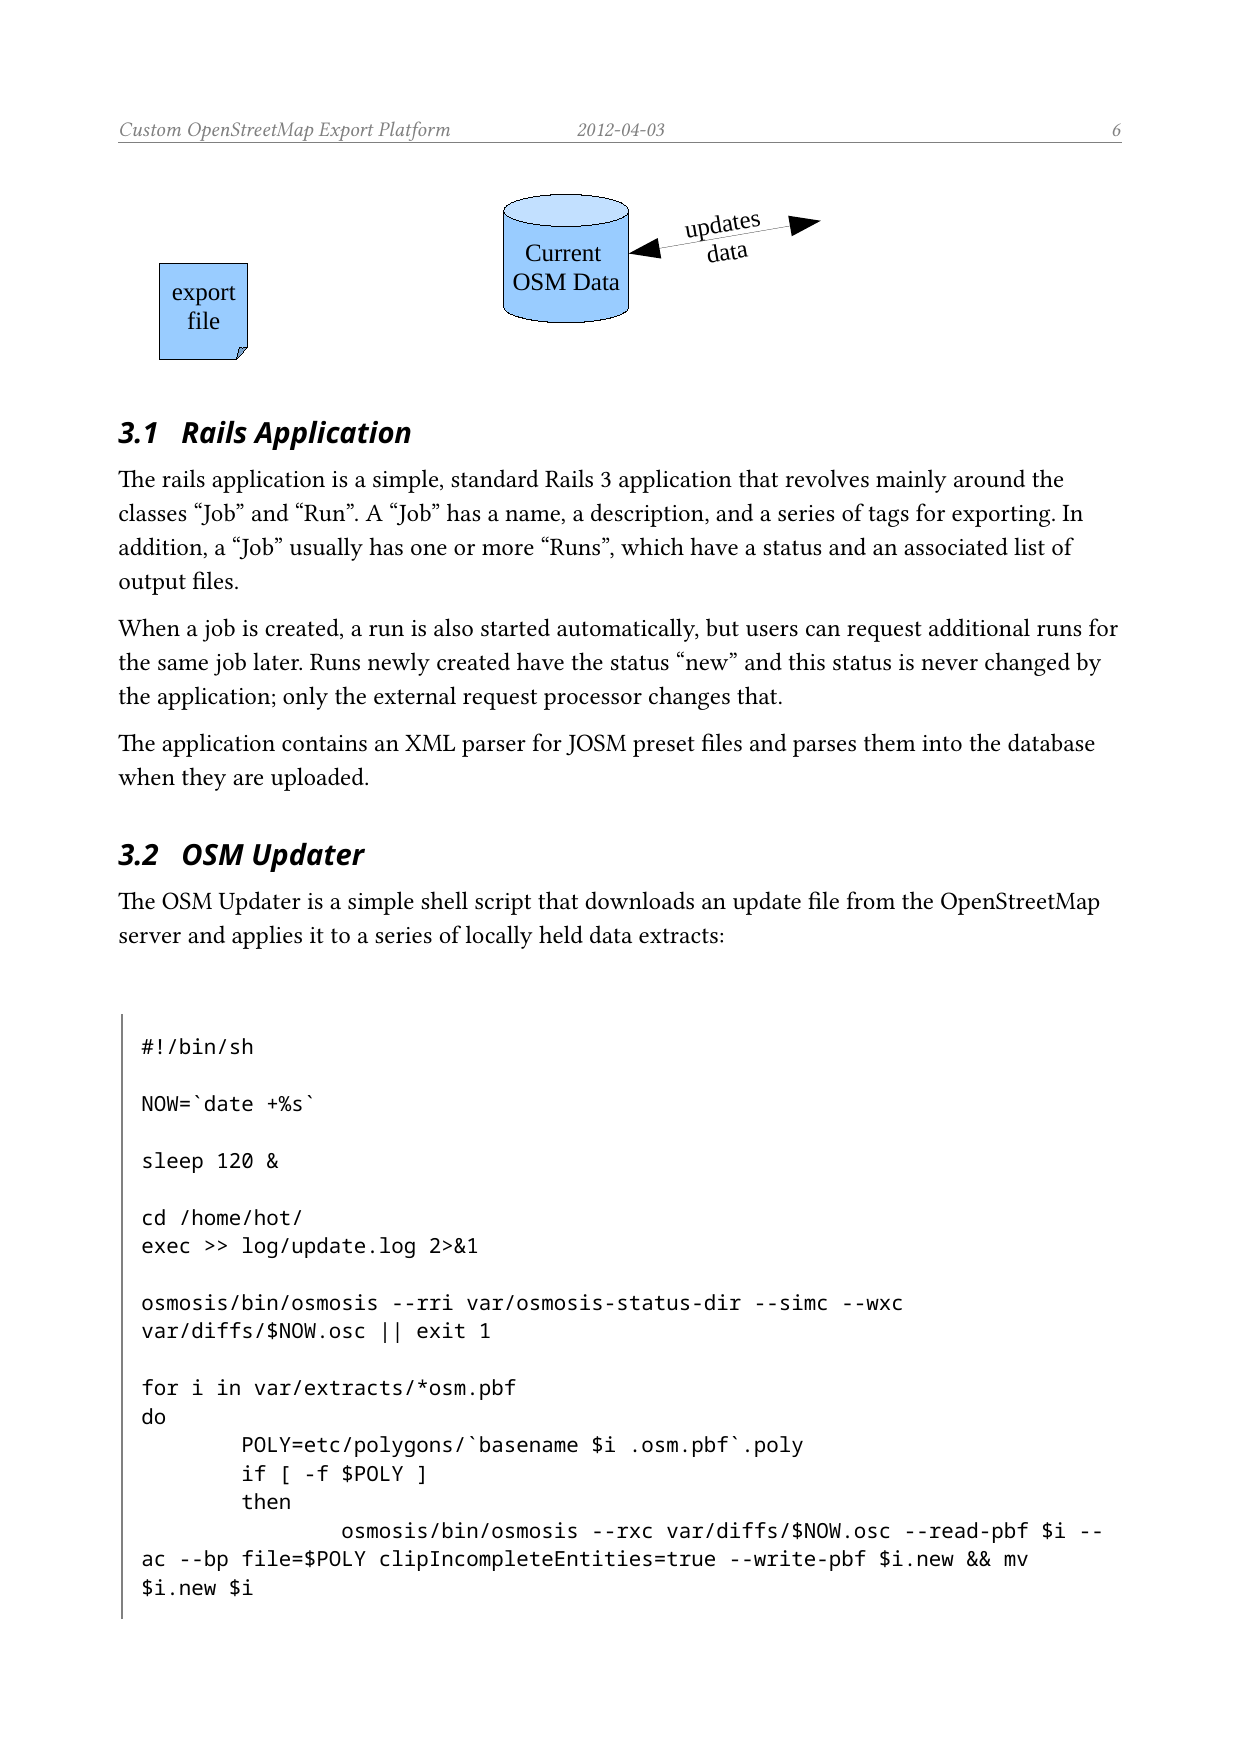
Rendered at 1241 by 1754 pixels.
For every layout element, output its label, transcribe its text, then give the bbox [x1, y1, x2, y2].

text POLY=etc/polygons/`basename $i .osm.pbf`.poly [123, 1430, 1122, 1459]
subtitle Rails Application [118, 412, 1122, 452]
text if [ -f $POLY ] [123, 1459, 1122, 1487]
text do [123, 1402, 1122, 1430]
text The application contains an XML parser for JOSM preset files and parses them into the database when they are uploaded. [118, 729, 1122, 791]
text When a job is created, a run is also started automatically, but users can request additional runs for the same job later. Runs newly created have the status “new” and this status is never changed by the application; only the external request processor changes that. [118, 614, 1122, 711]
text then [123, 1487, 1122, 1516]
text exec >> log/update.log 2>&1 [123, 1231, 1122, 1260]
text NOW=`date +%s` [123, 1089, 1122, 1118]
subtitle OSM Updater [118, 834, 1122, 874]
text osmosis/bin/osmosis --rxc var/diffs/$NOW.osc --read-pbf $i --ac --bp file=$POLY clipIncompleteEntities=true --write-pbf $i.new && mv $i.new $i [123, 1516, 1122, 1619]
text The OSM Updater is a simple shell script that downloads an update file from the OpenStreetMap server and applies it to a series of locally held data extracts: [118, 887, 1122, 949]
text #!/bin/sh [123, 1014, 1122, 1061]
text The rails application is a simple, standard Rails 3 application that revolves mainly around the classes “Job” and “Run”. A “Job” has a name, a description, and a series of tags for exporting. In addition, a “Job” usually has one or more “Runs”, which have a status and an associated list of output files. [118, 464, 1122, 596]
text cd /home/hot/ [123, 1203, 1122, 1231]
text sleep 120 & [123, 1146, 1122, 1174]
text osmosis/bin/osmosis --rri var/osmosis-status-dir --simc --wxc var/diffs/$NOW.osc || exit 1 [123, 1288, 1122, 1345]
text for i in var/extracts/*osm.pbf [123, 1373, 1122, 1402]
